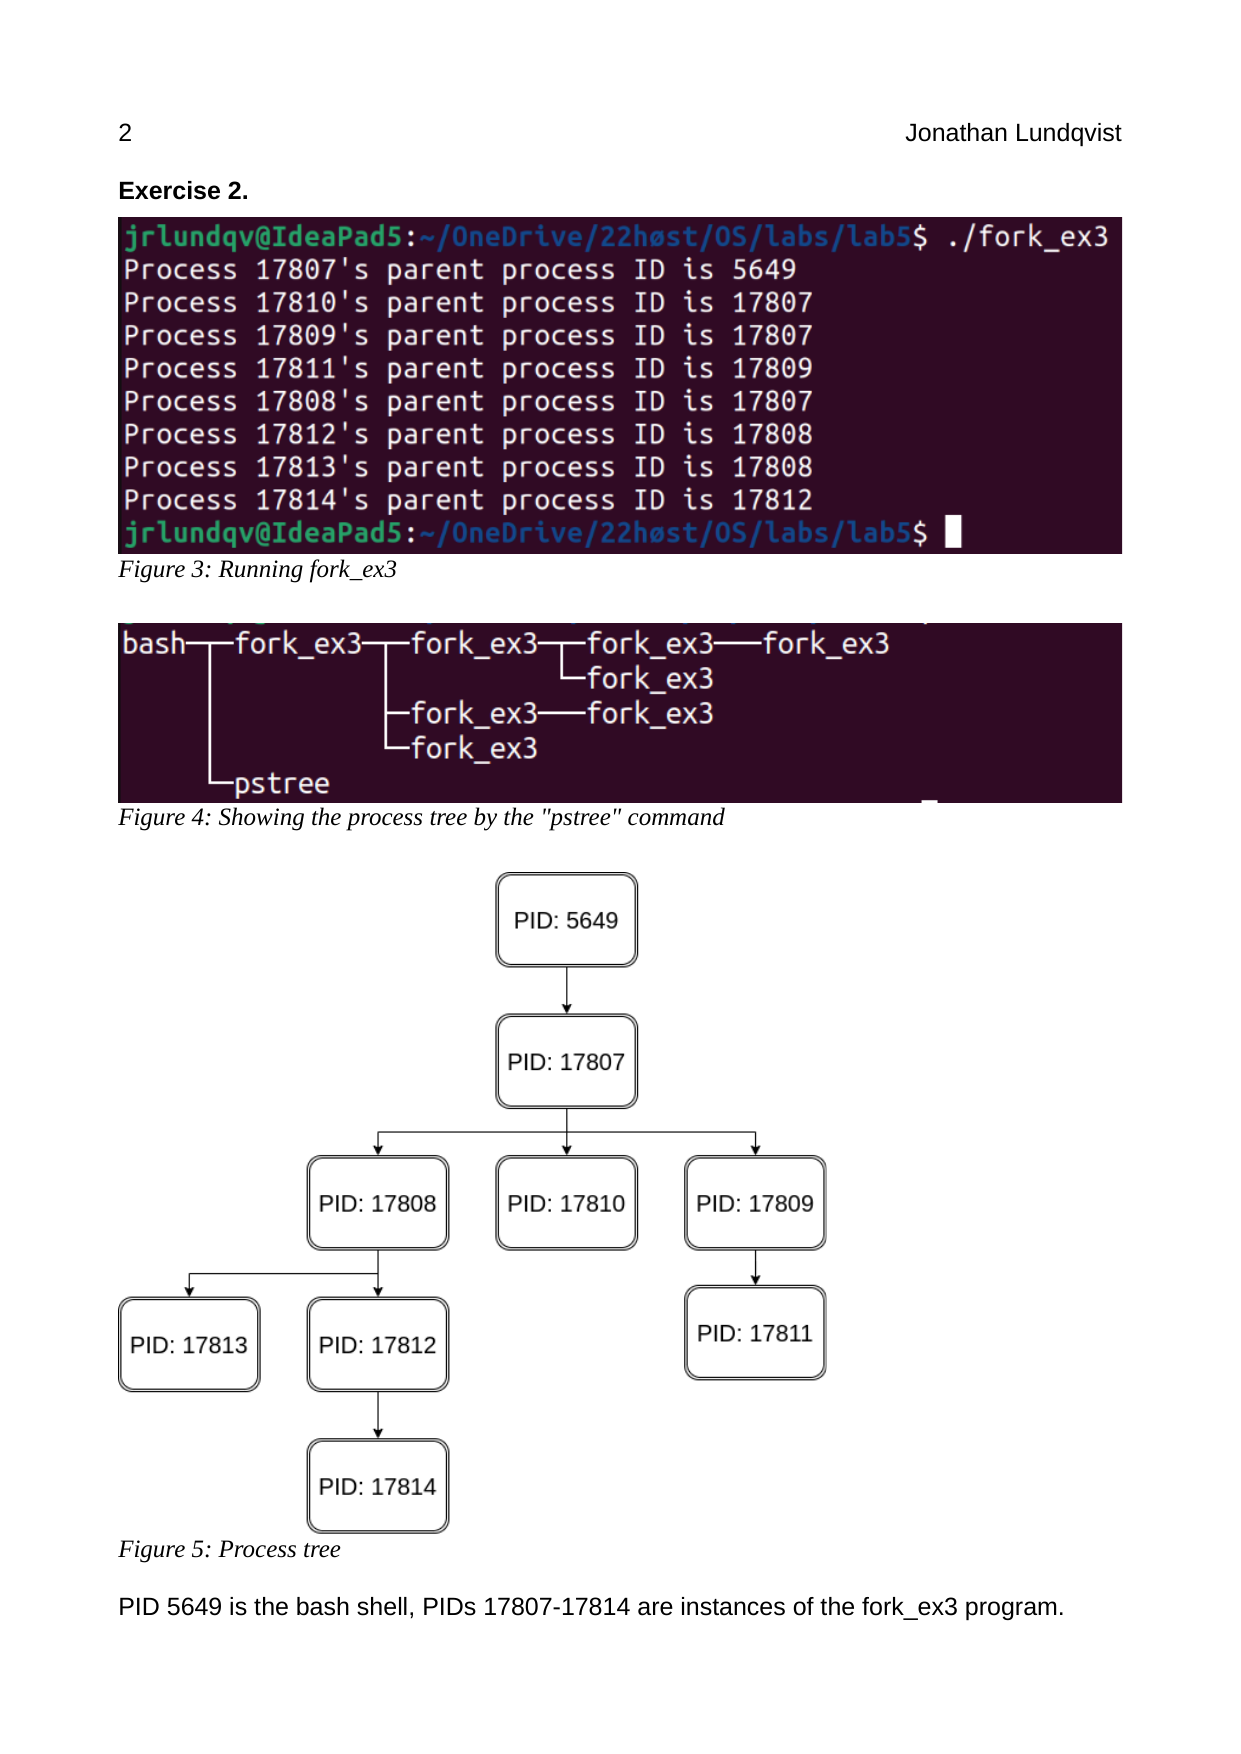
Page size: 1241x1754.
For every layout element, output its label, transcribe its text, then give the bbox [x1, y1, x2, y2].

text PID 5649 is the bash shell, PIDs 17807-17814 are instances of the fork_ex3 program. [118, 1592, 1122, 1621]
text Figure 5: Process tree [118, 1535, 826, 1563]
text Exercise 2. [118, 176, 1122, 205]
picture [118, 872, 827, 1535]
text Figure 4: Showing the process tree by the "pstree" command [118, 803, 1122, 831]
picture [118, 623, 1123, 803]
text Figure 3: Running fork_ex3 [118, 554, 1122, 583]
picture [118, 217, 1123, 554]
